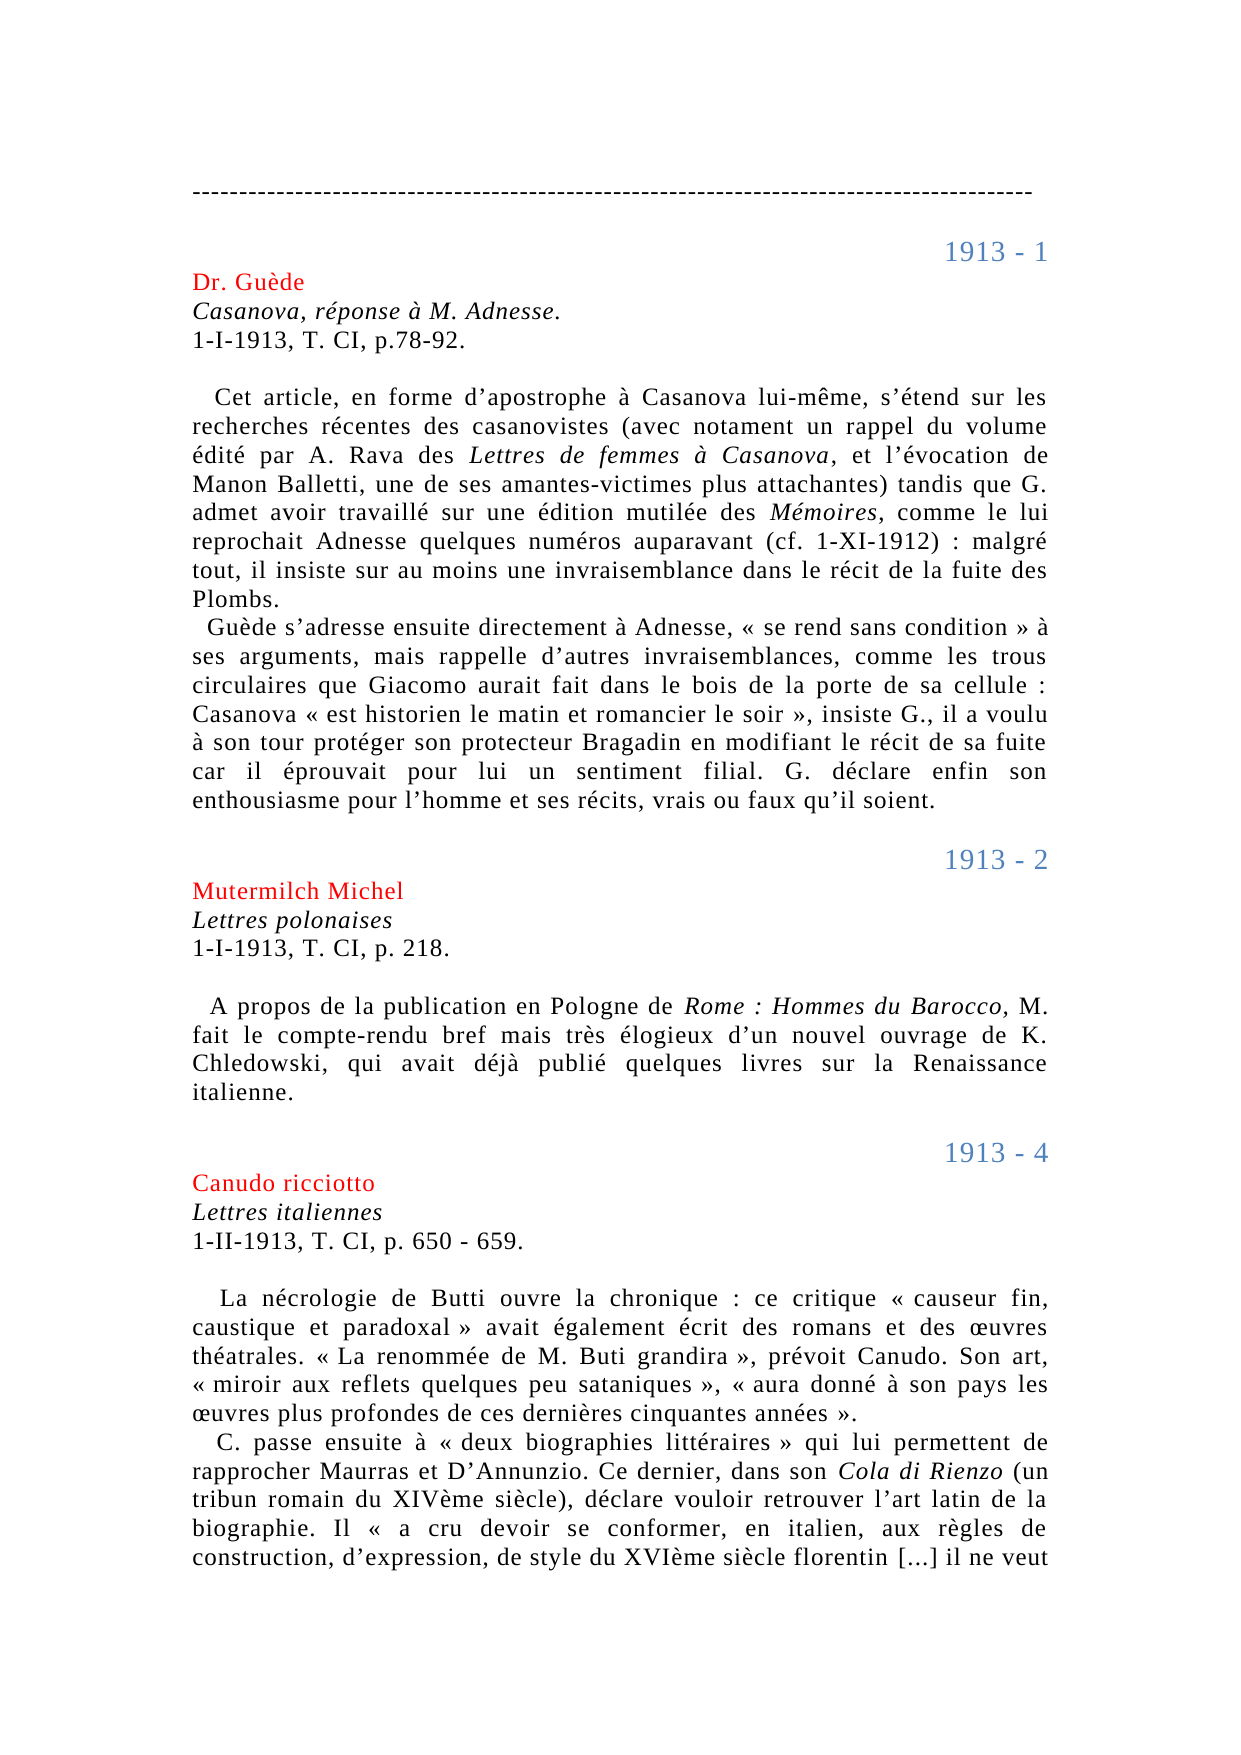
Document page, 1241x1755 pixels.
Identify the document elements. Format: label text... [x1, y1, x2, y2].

text Dr. Guède [192, 267, 1048, 296]
subtitle 1913 - 4 [192, 1135, 1048, 1168]
text Mutermilch Michel [192, 876, 1048, 905]
text 1-II-1913, T. CI, p. 650 - 659. [192, 1226, 1048, 1254]
text C. passe ensuite à « deux biographies littéraires » qui lui permettent de rapprocher Maurras et D’Annunzio. Ce dernier, dans son Cola di Rienzo (un tribun romain du XIVème siècle), déclare vouloir retrouver l’art latin de la biographie. Il « a cru devoir se conformer, en italien, aux règles de construction, d’expression, de style du XVIème siècle florentin [...] il ne veut [192, 1427, 1048, 1571]
text Canudo ricciotto [192, 1168, 1048, 1197]
text Casanova, réponse à M. Adnesse. [192, 296, 1048, 325]
text Lettres italiennes [192, 1197, 1048, 1226]
text Guède s’adresse ensuite directement à Adnesse, « se rend sans condition » à ses arguments, mais rappelle d’autres invraisemblances, comme les trous circulaires que Giacomo aurait fait dans le bois de la porte de sa cellule : Casanova « est historien le matin et romancier le soir », insiste G., il a voulu à son tour protéger son protecteur Bragadin en modifiant le récit de sa fuite car il éprouvait pour lui un sentiment filial. G. déclare enfin son enthousiasme pour l’homme et ses récits, vrais ou faux qu’il soient. [192, 612, 1048, 814]
subtitle 1913 - 1 [192, 234, 1048, 267]
text 1-I-1913, T. CI, p. 218. [192, 933, 1048, 962]
text La nécrologie de Butti ouvre la chronique : ce critique « causeur fin, caustique et paradoxal » avait également écrit des romans et des œuvres théatrales. « La renommée de M. Buti grandira », prévoit Canudo. Son art, « miroir aux reflets quelques peu sataniques », « aura donné à son pays les œuvres plus profondes de ces dernières cinquantes années ». [192, 1283, 1048, 1427]
text Cet article, en forme d’apostrophe à Casanova lui-même, s’étend sur les recherches récentes des casanovistes (avec notament un rappel du volume édité par A. Rava des Lettres de femmes à Casanova, et l’évocation de Manon Balletti, une de ses amantes-victimes plus attachantes) tandis que G. admet avoir travaillé sur une édition mutilée des Mémoires, comme le lui reprochait Adnesse quelques numéros auparavant (cf. 1-XI-1912) : malgré tout, il insiste sur au moins une invraisemblance dans le récit de la fuite des Plombs. [192, 382, 1048, 612]
text 1-I-1913, T. CI, p.78-92. [192, 325, 1048, 354]
text ------------------------------------------------------------------------------------------ [192, 176, 1048, 205]
text A propos de la publication en Pologne de Rome : Hommes du Barocco, M. fait le compte-rendu bref mais très élogieux d’un nouvel ouvrage de K. Chledowski, qui avait déjà publié quelques livres sur la Renaissance italienne. [192, 991, 1048, 1106]
subtitle 1913 - 2 [192, 842, 1048, 876]
text Lettres polonaises [192, 905, 1048, 933]
